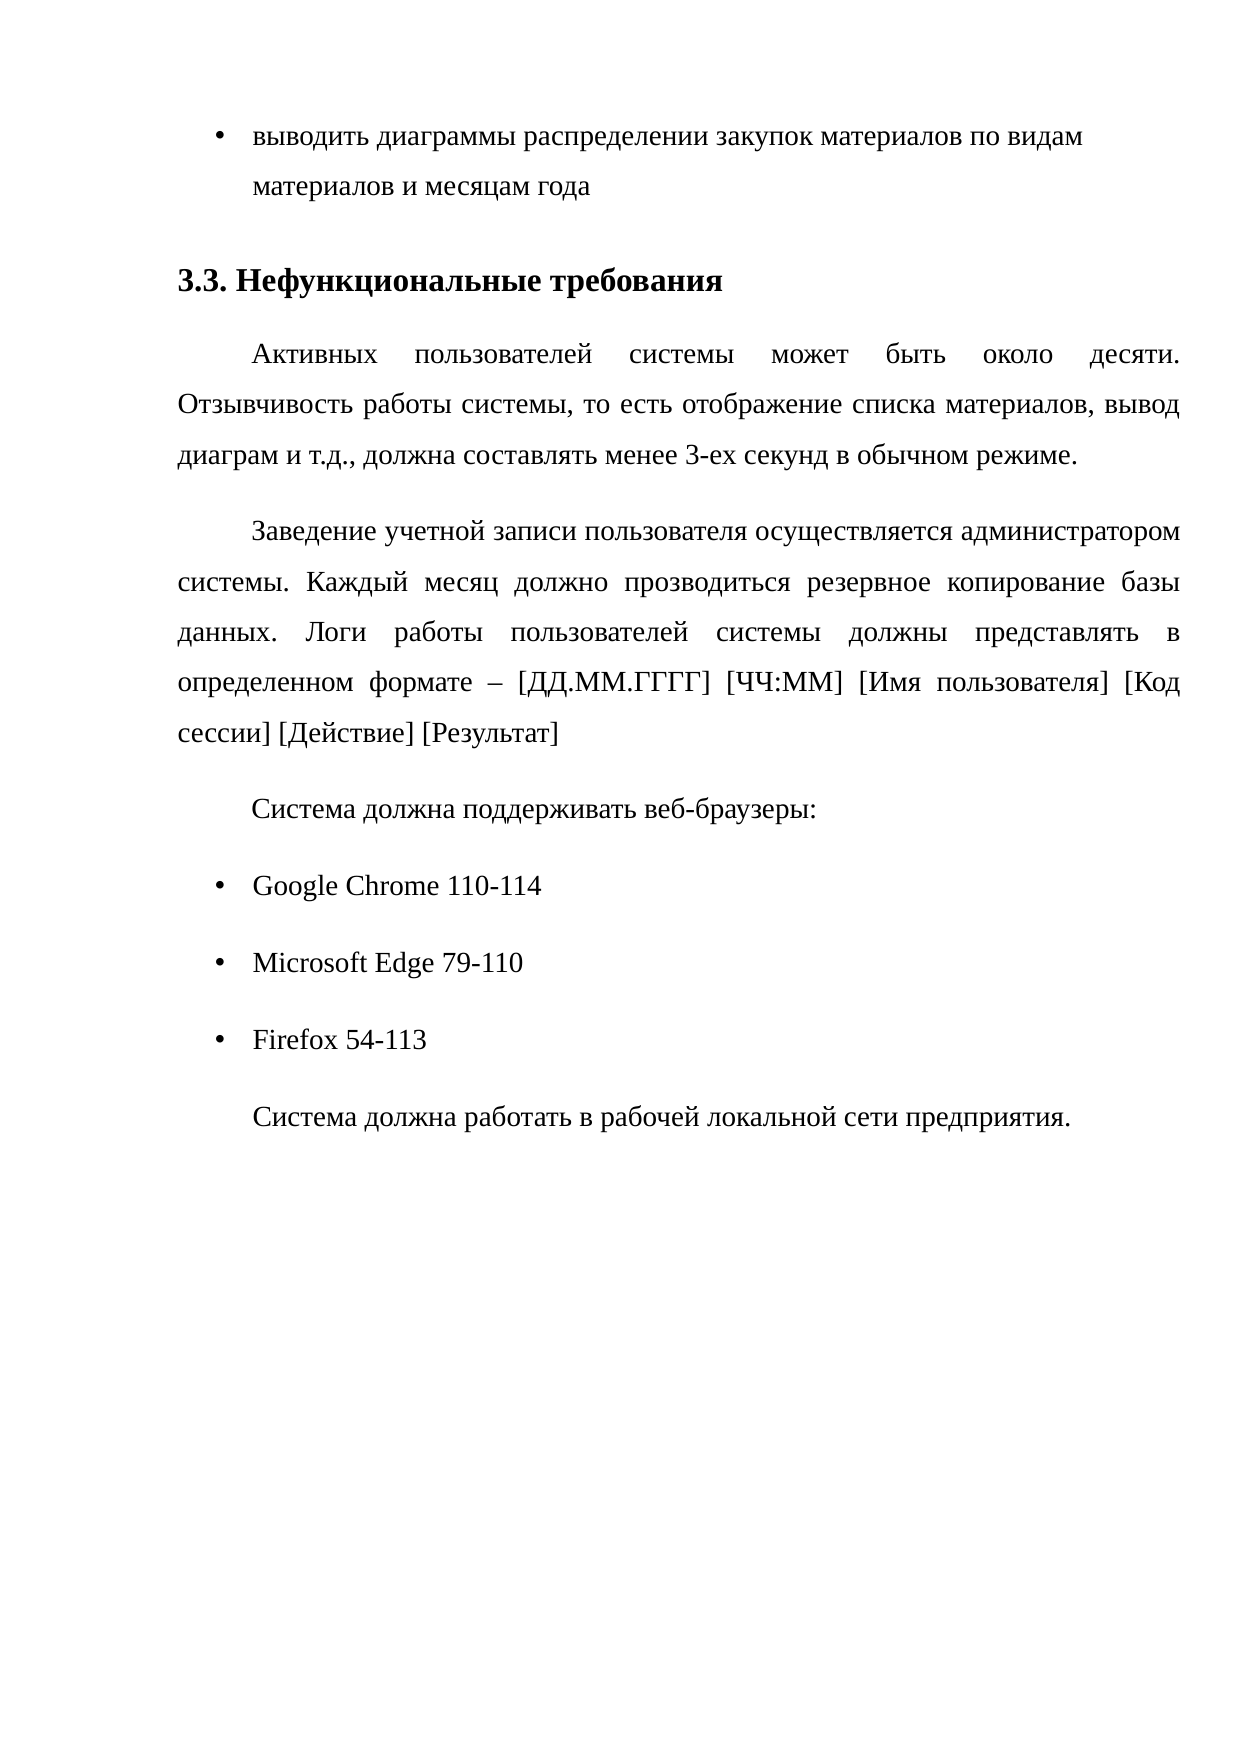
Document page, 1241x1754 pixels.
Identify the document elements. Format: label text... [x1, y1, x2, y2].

list Система должна работать в рабочей локальной сети предприятия. [215, 1099, 1181, 1132]
text Система должна поддерживать веб-браузеры: [177, 792, 1181, 825]
list выводить диаграммы распределении закупок материалов по видам материалов и месяцам года [215, 118, 1181, 202]
list Google Chrome 110-114 [215, 868, 1181, 902]
list Microsoft Edge 79-110 [215, 945, 1181, 979]
subtitle 3.3. Нефункциональные требования [177, 260, 1181, 298]
text Заведение учетной записи пользователя осуществляется администратором системы. Каждый месяц должно прозводиться резервное копирование базы данных. Логи работы пользователей системы должны представлять в определенном формате – [ДД.ММ.ГГГГ] [ЧЧ:ММ] [Имя пользователя] [Код сессии] [Действие] [Результат] [177, 513, 1181, 748]
text Активных пользователей системы может быть около десяти. Отзывчивость работы системы, то есть отображение списка материалов, вывод диаграм и т.д., должна составлять менее 3-ех секунд в обычном режиме. [177, 336, 1181, 470]
list Firefox 54-113 [215, 1022, 1181, 1056]
